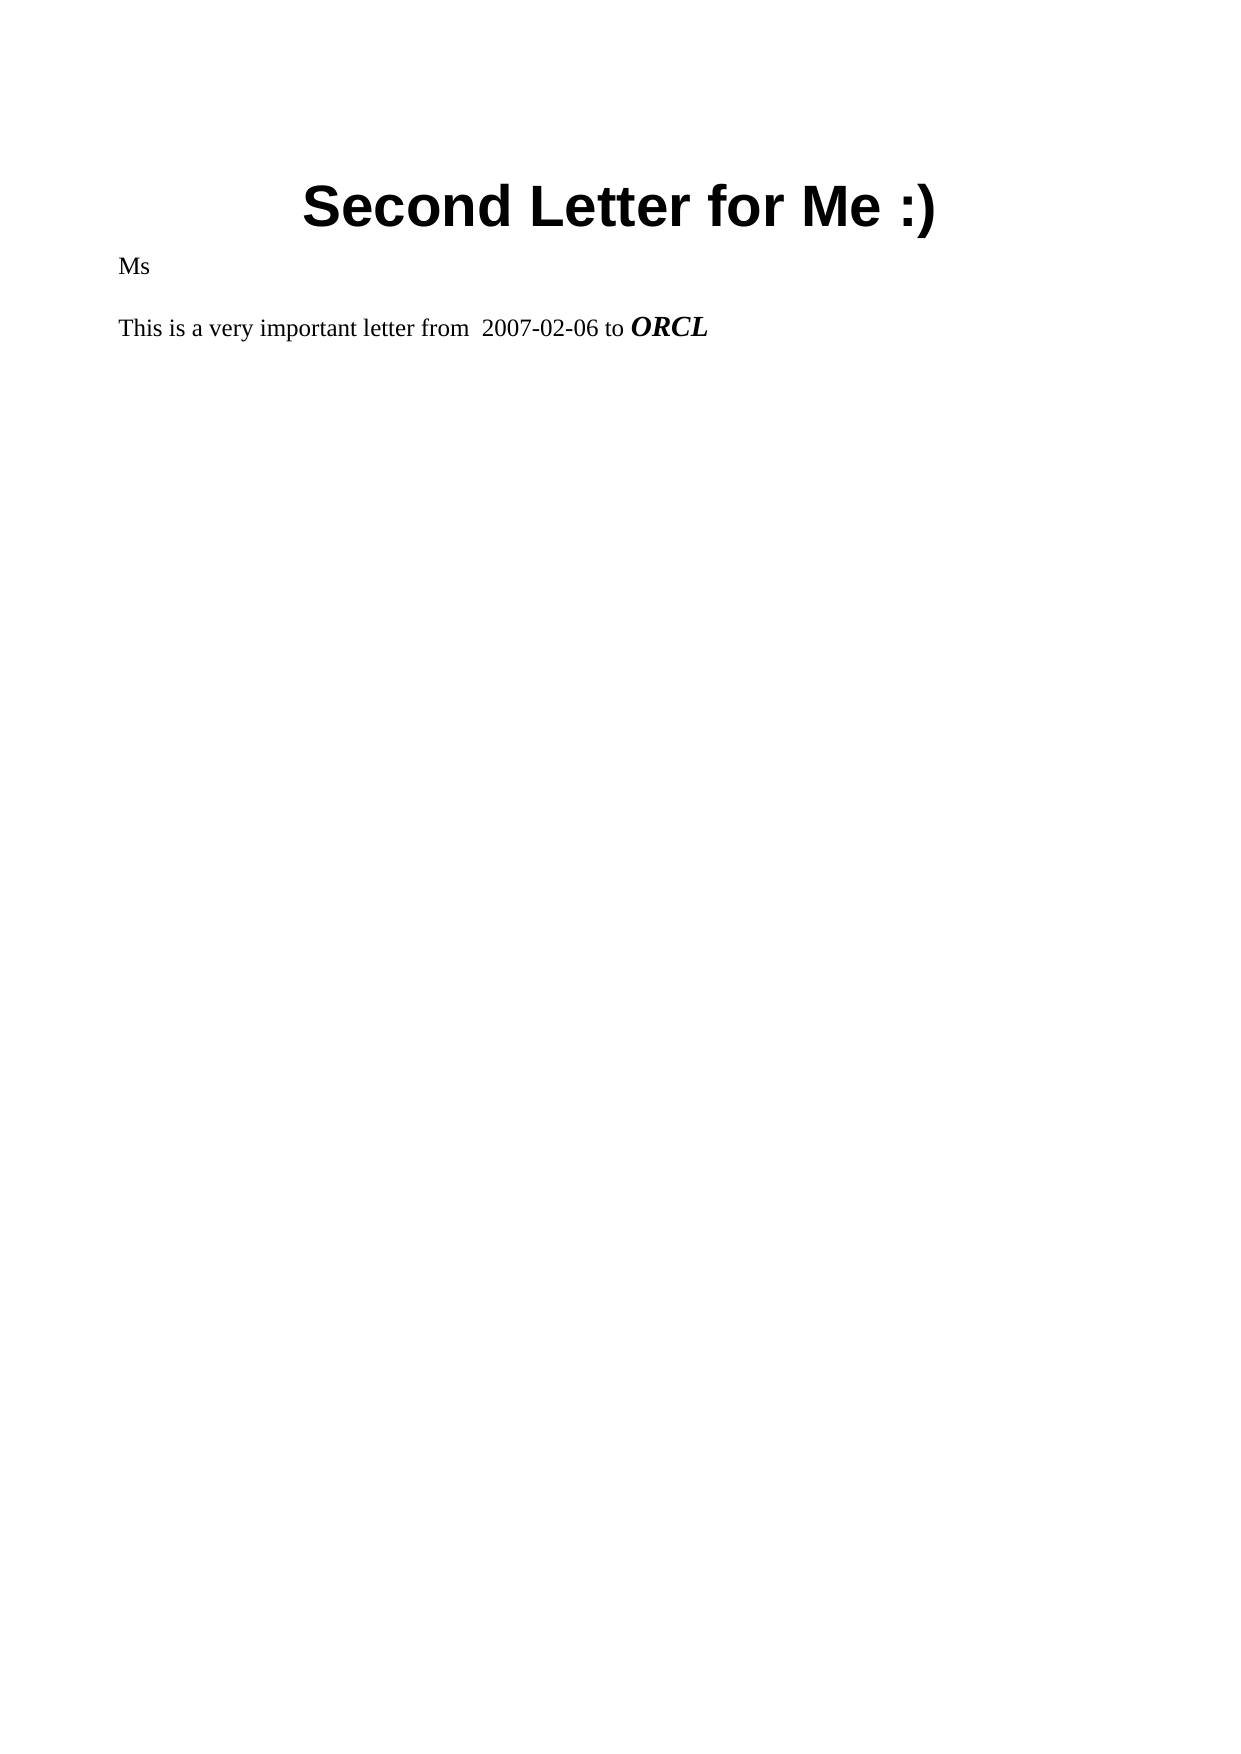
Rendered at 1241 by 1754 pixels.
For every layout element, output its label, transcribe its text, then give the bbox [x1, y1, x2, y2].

text Ms [118, 251, 1122, 280]
text This is a very important letter from 2007-02-06 to ORCL [118, 309, 1122, 342]
title Second Letter for Me :) [118, 172, 1122, 239]
